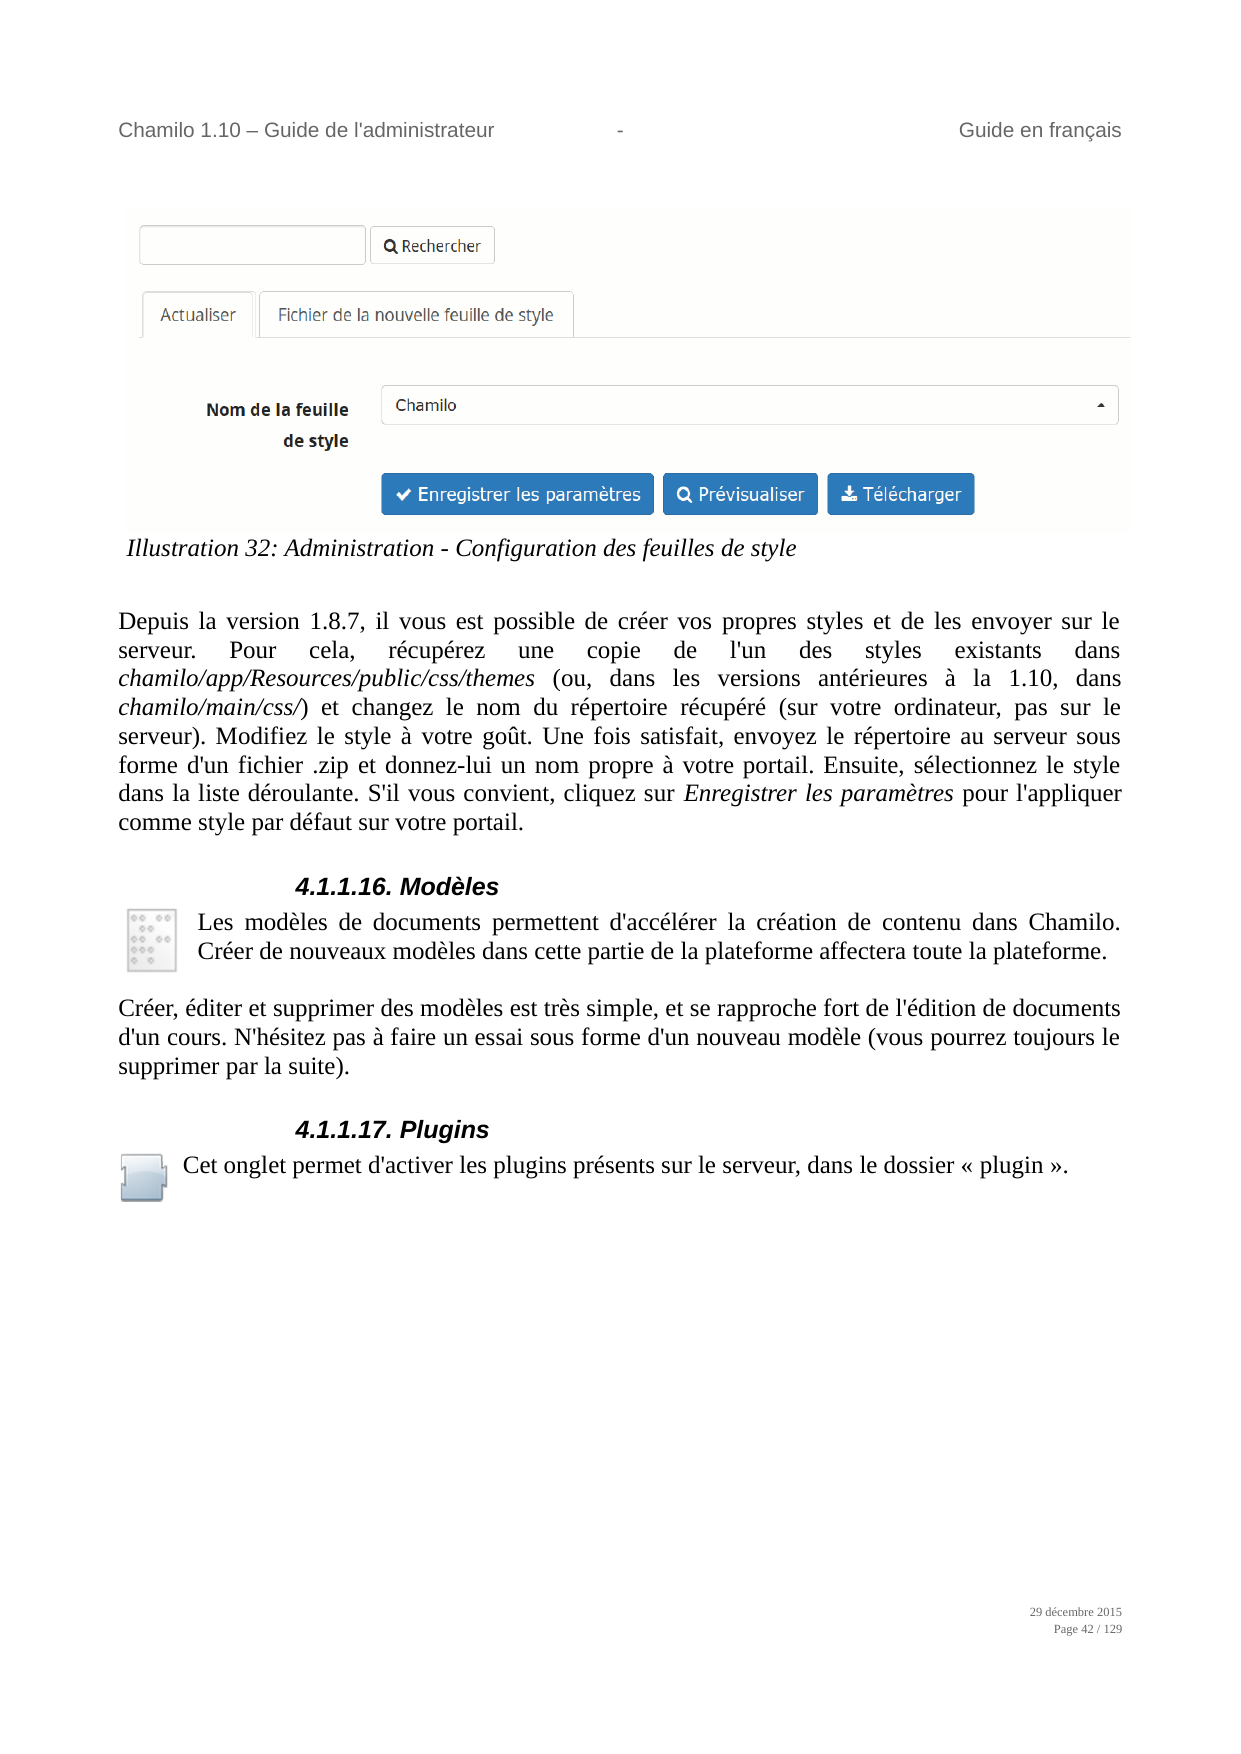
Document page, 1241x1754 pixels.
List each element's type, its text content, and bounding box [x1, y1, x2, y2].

picture [119, 908, 186, 975]
picture [120, 1151, 171, 1202]
subtitle Modèles [295, 872, 1122, 901]
text Depuis la version 1.8.7, il vous est possible de créer vos propres styles et de les envoyer sur le serveur. Pour cela, récupérez une copie de l'un des styles existants dans chamilo/app/Resources/public/css/themes (ou, dans les versions antérieures à la 1.10, dans chamilo/main/css/) et changez le nom du répertoire récupéré (sur votre ordinateur, pas sur le serveur). Modifiez le style à votre goût. Une fois satisfait, envoyez le répertoire au serveur sous forme d'un fichier .zip et donnez-lui un nom propre à votre portail. Ensuite, sélectionnez le style dans la liste déroulante. S'il vous convient, cliquez sur Enregistrer les paramètres pour l'appliquer comme style par défaut sur votre portail. [118, 606, 1122, 836]
text Créer, éditer et supprimer des modèles est très simple, et se rapproche fort de l'édition de documents d'un cours. N'hésitez pas à faire un essai sous forme d'un nouveau modèle (vous pourrez toujours le supprimer par la suite). [118, 993, 1122, 1079]
text Les modèles de documents permettent d'accélérer la création de contenu dans Chamilo. Créer de nouveaux modèles dans cette partie de la plateforme affectera toute la plateforme. [118, 907, 1122, 964]
picture [126, 207, 1131, 533]
subtitle Plugins [295, 1115, 1122, 1144]
text Illustration 32: Administration - Configuration des feuilles de style [126, 533, 1130, 562]
text Cet onglet permet d'activer les plugins présents sur le serveur, dans le dossier « plugin ». [171, 1151, 1122, 1179]
